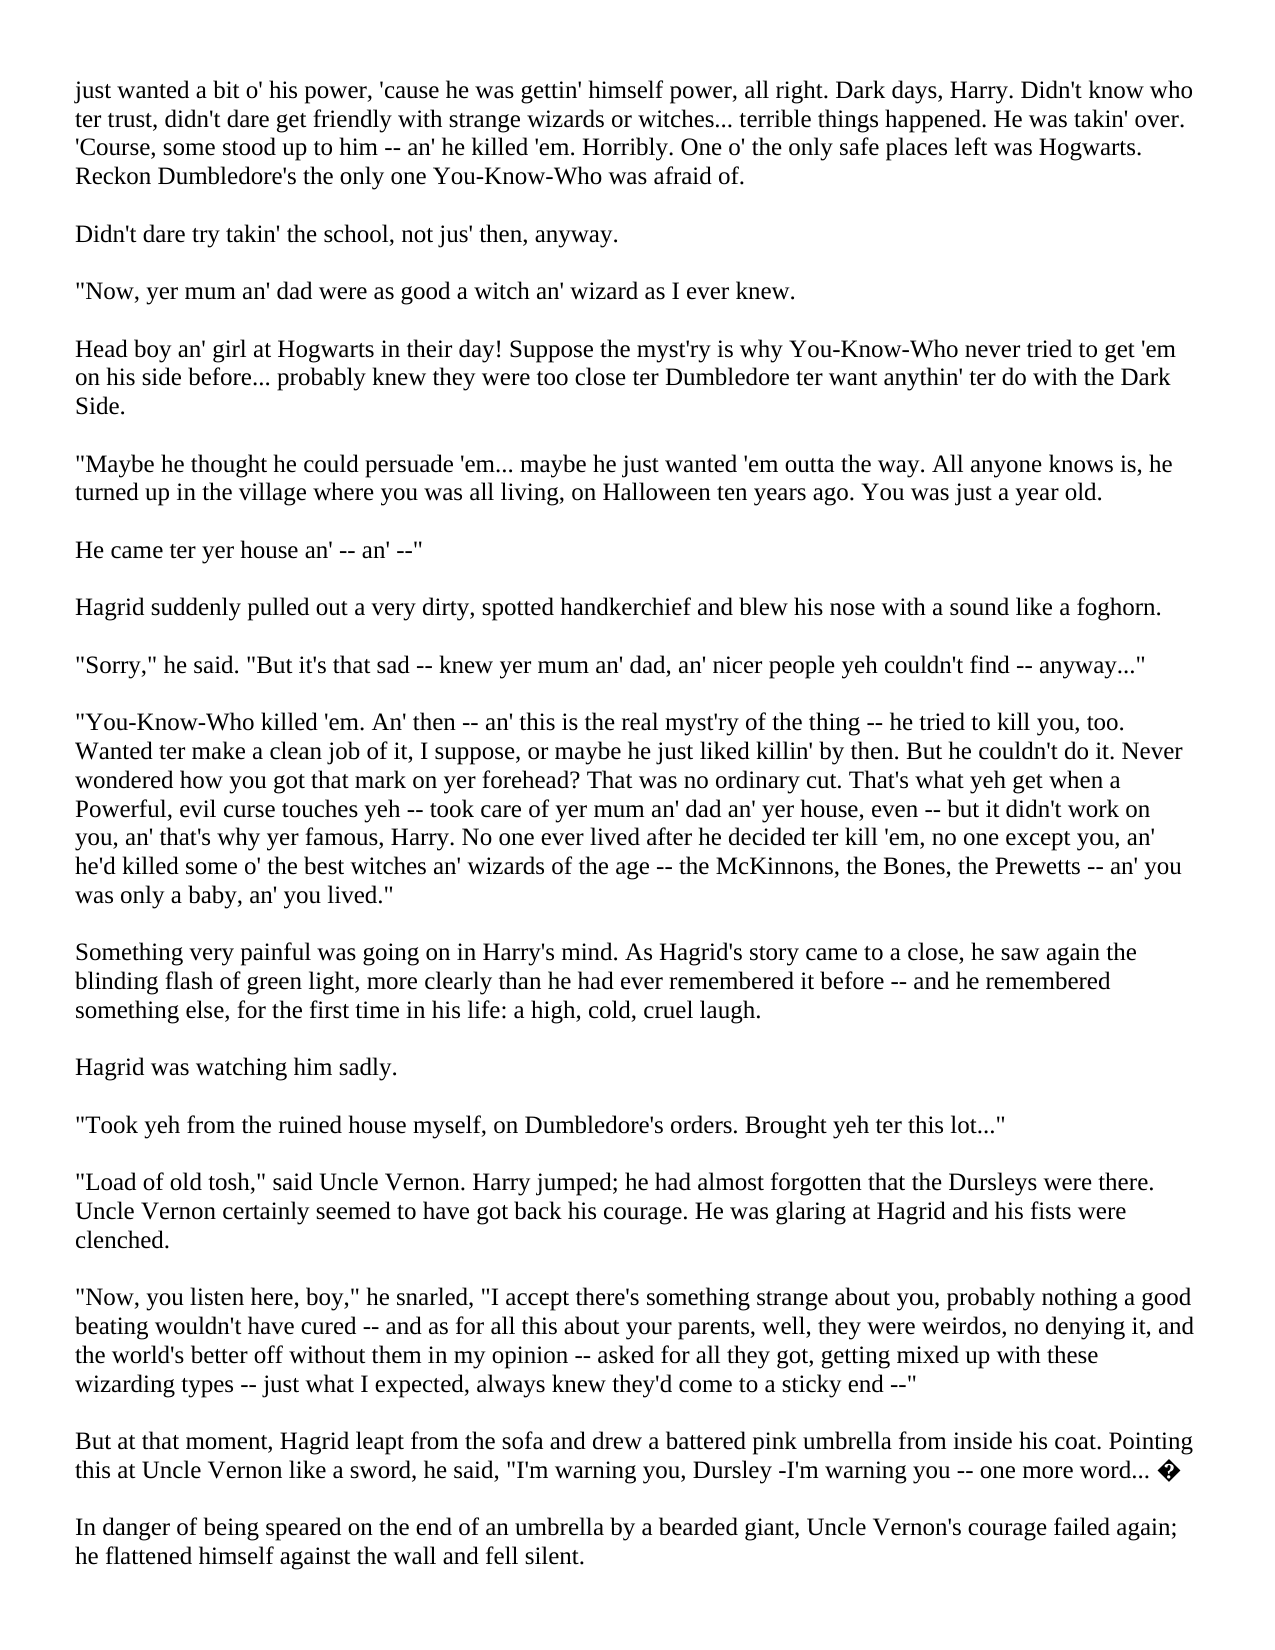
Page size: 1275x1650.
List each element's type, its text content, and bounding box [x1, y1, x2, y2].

text "You-Know-Who killed 'em. An' then -- an' this is the real myst'ry of the thing -- he tried to kill you, too. Wanted ter make a clean job of it, I suppose, or maybe he just liked killin' by then. But he couldn't do it. Never wondered how you got that mark on yer forehead? That was no ordinary cut. That's what yeh get when a Powerful, evil curse touches yeh -- took care of yer mum an' dad an' yer house, even -- but it didn't work on you, an' that's why yer famous, Harry. No one ever lived after he decided ter kill 'em, no one except you, an' he'd killed some o' the best witches an' wizards of the age -- the McKinnons, the Bones, the Prewetts -- an' you was only a baby, an' you lived." [75, 707, 1200, 909]
text But at that moment, Hagrid leapt from the sofa and drew a battered pink umbrella from inside his coat. Pointing this at Uncle Vernon like a sword, he said, "I'm warning you, Dursley -I'm warning you -- one more word... � [75, 1426, 1200, 1484]
text just wanted a bit o' his power, 'cause he was gettin' himself power, all right. Dark days, Harry. Didn't know who ter trust, didn't dare get friendly with strange wizards or witches... terrible things happened. He was takin' over. 'Course, some stood up to him -- an' he killed 'em. Horribly. One o' the only safe places left was Hogwarts. Reckon Dumbledore's the only one You-Know-Who was afraid of. [75, 75, 1200, 190]
text Hagrid was watching him sadly. [75, 1052, 1200, 1081]
text Head boy an' girl at Hogwarts in their day! Suppose the myst'ry is why You-Know-Who never tried to get 'em on his side before... probably knew they were too close ter Dumbledore ter want anythin' ter do with the Dark Side. [75, 334, 1200, 420]
text "Took yeh from the ruined house myself, on Dumbledore's orders. Brought yeh ter this lot..." [75, 1110, 1200, 1139]
text Didn't dare try takin' the school, not jus' then, anyway. [75, 219, 1200, 247]
text "Load of old tosh," said Uncle Vernon. Harry jumped; he had almost forgotten that the Dursleys were there. Uncle Vernon certainly seemed to have got back his courage. He was glaring at Hagrid and his fists were clenched. [75, 1167, 1200, 1254]
text "Sorry," he said. "But it's that sad -- knew yer mum an' dad, an' nicer people yeh couldn't find -- anyway..." [75, 650, 1200, 679]
text In danger of being speared on the end of an umbrella by a bearded giant, Uncle Vernon's courage failed again; he flattened himself against the wall and fell silent. [75, 1512, 1200, 1570]
text Hagrid suddenly pulled out a very dirty, spotted handkerchief and blew his nose with a sound like a foghorn. [75, 592, 1200, 621]
text Something very painful was going on in Harry's mind. As Hagrid's story came to a close, he saw again the blinding flash of green light, more clearly than he had ever remembered it before -- and he remembered something else, for the first time in his life: a high, cold, cruel laugh. [75, 937, 1200, 1024]
text He came ter yer house an' -- an' --" [75, 535, 1200, 564]
text "Maybe he thought he could persuade 'em... maybe he just wanted 'em outta the way. All anyone knows is, he turned up in the village where you was all living, on Halloween ten years ago. You was just a year old. [75, 449, 1200, 506]
text "Now, yer mum an' dad were as good a witch an' wizard as I ever knew. [75, 276, 1200, 305]
text "Now, you listen here, boy," he snarled, "I accept there's something strange about you, probably nothing a good beating wouldn't have cured -- and as for all this about your parents, well, they were weirdos, no denying it, and the world's better off without them in my opinion -- asked for all they got, getting mixed up with these wizarding types -- just what I expected, always knew they'd come to a sticky end --" [75, 1282, 1200, 1397]
